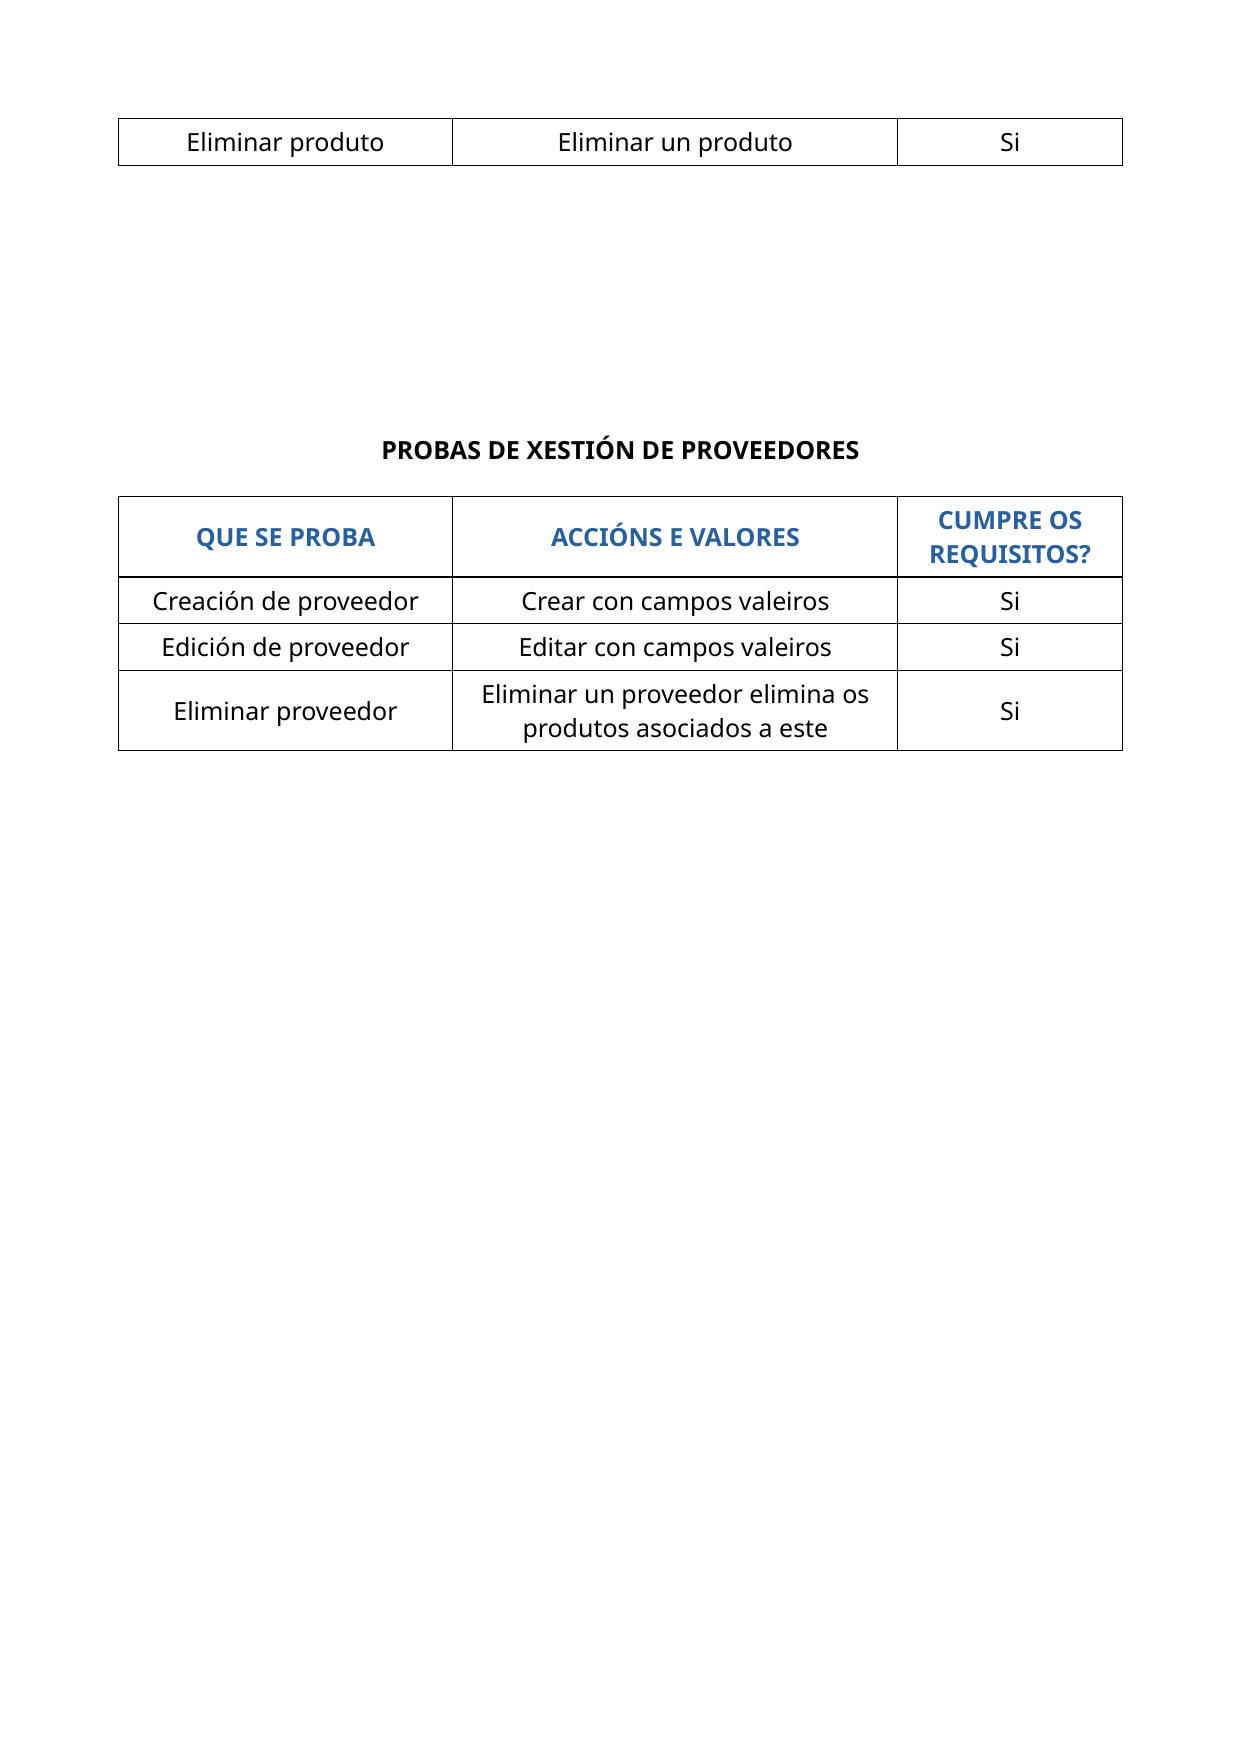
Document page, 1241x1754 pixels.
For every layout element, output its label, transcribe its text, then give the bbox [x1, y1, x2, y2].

table_header CUMPRE OS REQUISITOS? [898, 497, 1122, 576]
table_cell Eliminar produto [119, 119, 452, 165]
table_cell Crear con campos valeiros [453, 578, 897, 623]
table_cell Si [898, 578, 1122, 623]
table_cell Editar con campos valeiros [453, 624, 897, 669]
table_cell Edición de proveedor [119, 624, 452, 669]
text PROBAS DE XESTIÓN DE PROVEEDORES [118, 433, 1122, 467]
table_cell Si [898, 624, 1122, 669]
table_cell Eliminar un produto [453, 119, 897, 165]
table_cell Si [898, 671, 1122, 750]
table_cell Si [898, 119, 1122, 165]
table_cell Creación de proveedor [119, 578, 452, 623]
table_header ACCIÓNS E VALORES [453, 497, 897, 576]
table_cell Eliminar proveedor [119, 671, 452, 750]
table_cell Eliminar un proveedor elimina os produtos asociados a este [453, 671, 897, 750]
table_header QUE SE PROBA [119, 497, 452, 576]
